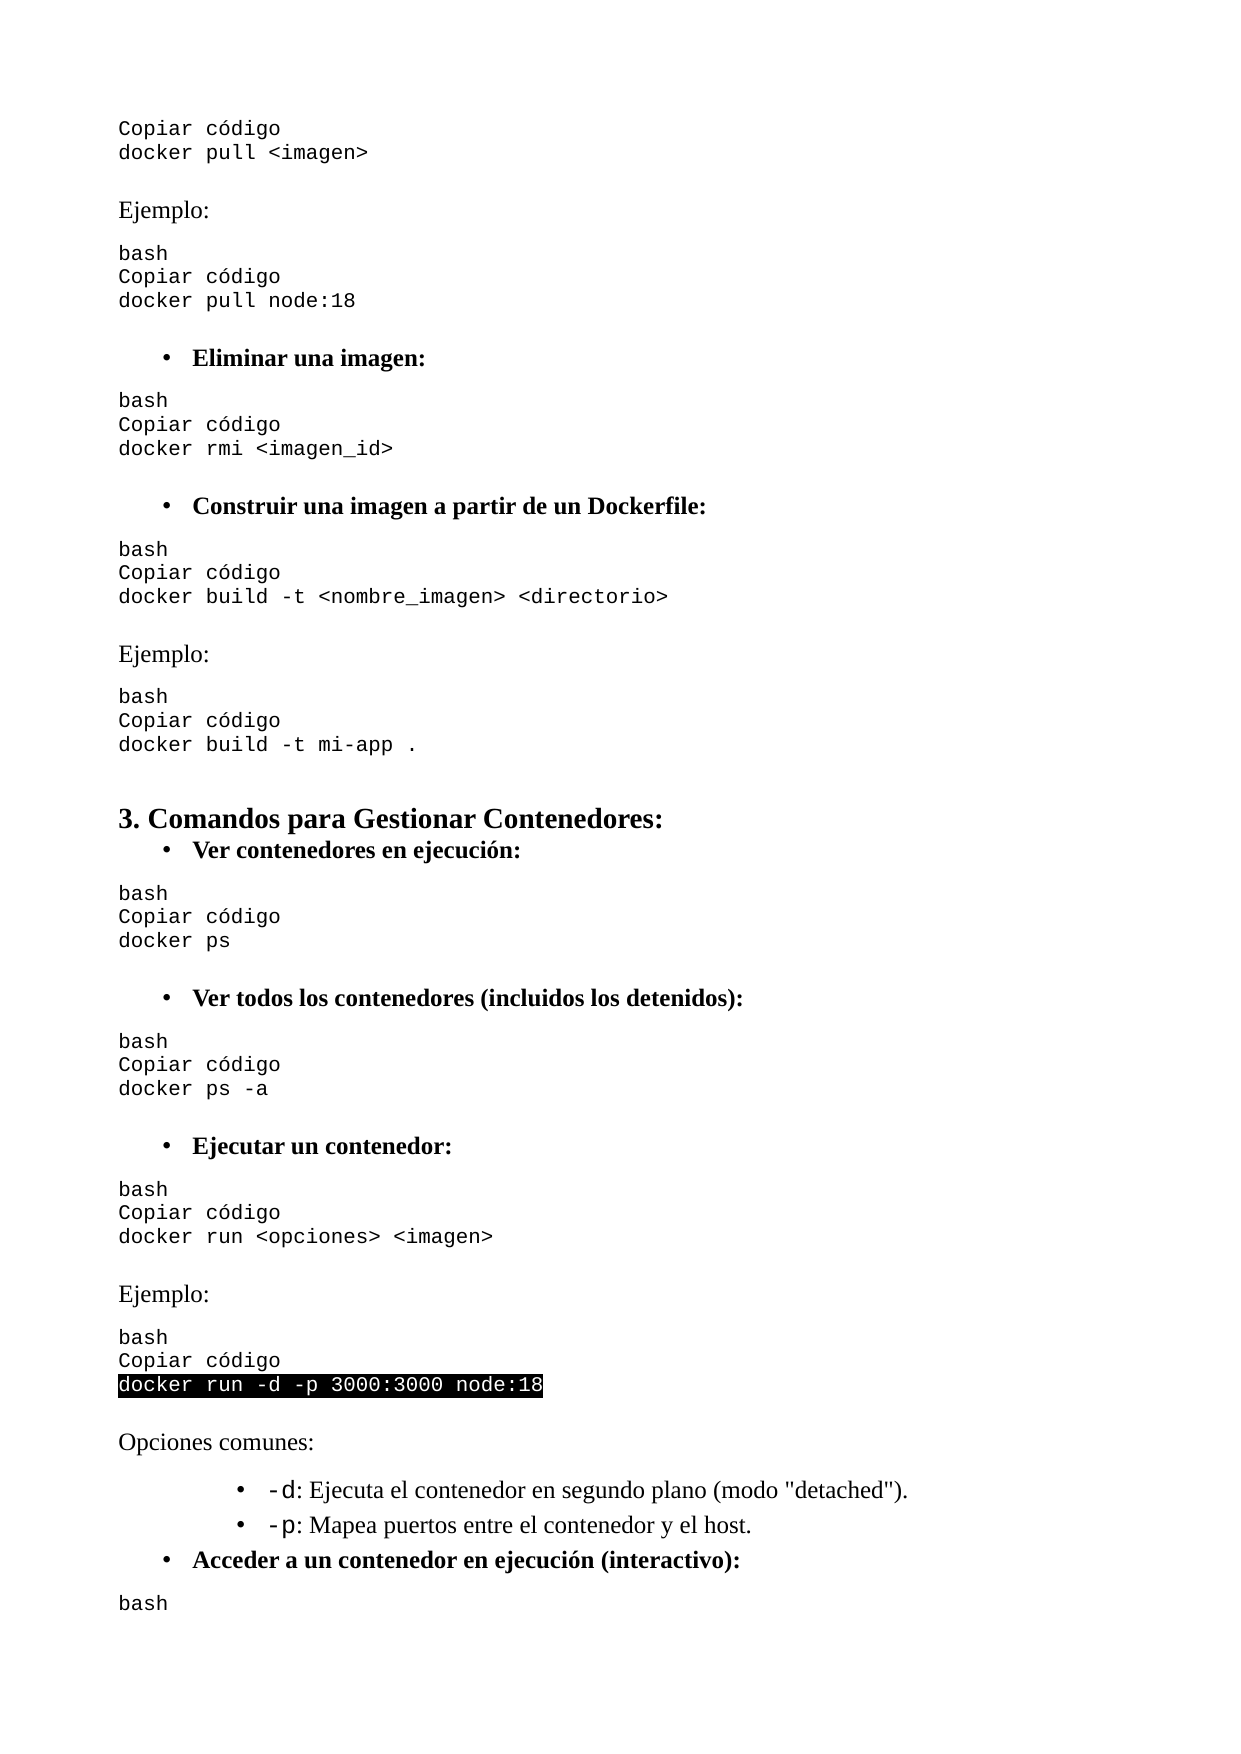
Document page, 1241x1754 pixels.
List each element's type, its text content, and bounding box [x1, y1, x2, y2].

text bash [118, 391, 1122, 414]
list -d: Ejecuta el contenedor en segundo plano (modo "detached"). [236, 1475, 1122, 1506]
list -p: Mapea puertos entre el contenedor y el host. [236, 1510, 1122, 1541]
text docker build -t mi-app . [118, 734, 1122, 757]
text Copiar código [118, 414, 1122, 438]
text docker ps [118, 930, 1122, 954]
text bash [118, 883, 1122, 906]
text docker run <opciones> <imagen> [118, 1226, 1122, 1250]
text Copiar código [118, 1054, 1122, 1078]
subtitle 3. Comandos para Gestionar Contenedores: [118, 802, 1122, 835]
text Copiar código [118, 1350, 1122, 1374]
text Ejemplo: [118, 639, 1122, 668]
text bash [118, 1327, 1122, 1350]
text Ejemplo: [118, 1279, 1122, 1308]
text bash [118, 1031, 1122, 1054]
text docker rmi <imagen_id> [118, 438, 1122, 461]
list Ejecutar un contenedor: [162, 1131, 1122, 1160]
text Opciones comunes: [118, 1427, 1122, 1456]
text bash [118, 538, 1122, 562]
text Copiar código [118, 562, 1122, 586]
text docker pull node:18 [118, 290, 1122, 313]
text Copiar código [118, 906, 1122, 930]
text Copiar código [118, 1202, 1122, 1226]
text bash [118, 687, 1122, 710]
list Ver contenedores en ejecución: [162, 835, 1122, 864]
list Construir una imagen a partir de un Dockerfile: [162, 491, 1122, 520]
text Ejemplo: [118, 195, 1122, 224]
text Copiar código [118, 266, 1122, 290]
text bash [118, 1179, 1122, 1202]
list Eliminar una imagen: [162, 343, 1122, 372]
list Acceder a un contenedor en ejecución (interactivo): [162, 1546, 1122, 1574]
text docker run -d -p 3000:3000 node:18 [118, 1374, 1122, 1398]
text docker pull <imagen> [118, 142, 1122, 165]
text bash [118, 242, 1122, 266]
text Copiar código [118, 710, 1122, 734]
text docker ps -a [118, 1078, 1122, 1102]
text Copiar código [118, 118, 1122, 142]
text bash [118, 1593, 1122, 1617]
text docker build -t <nombre_imagen> <directorio> [118, 586, 1122, 609]
list Ver todos los contenedores (incluidos los detenidos): [162, 983, 1122, 1012]
